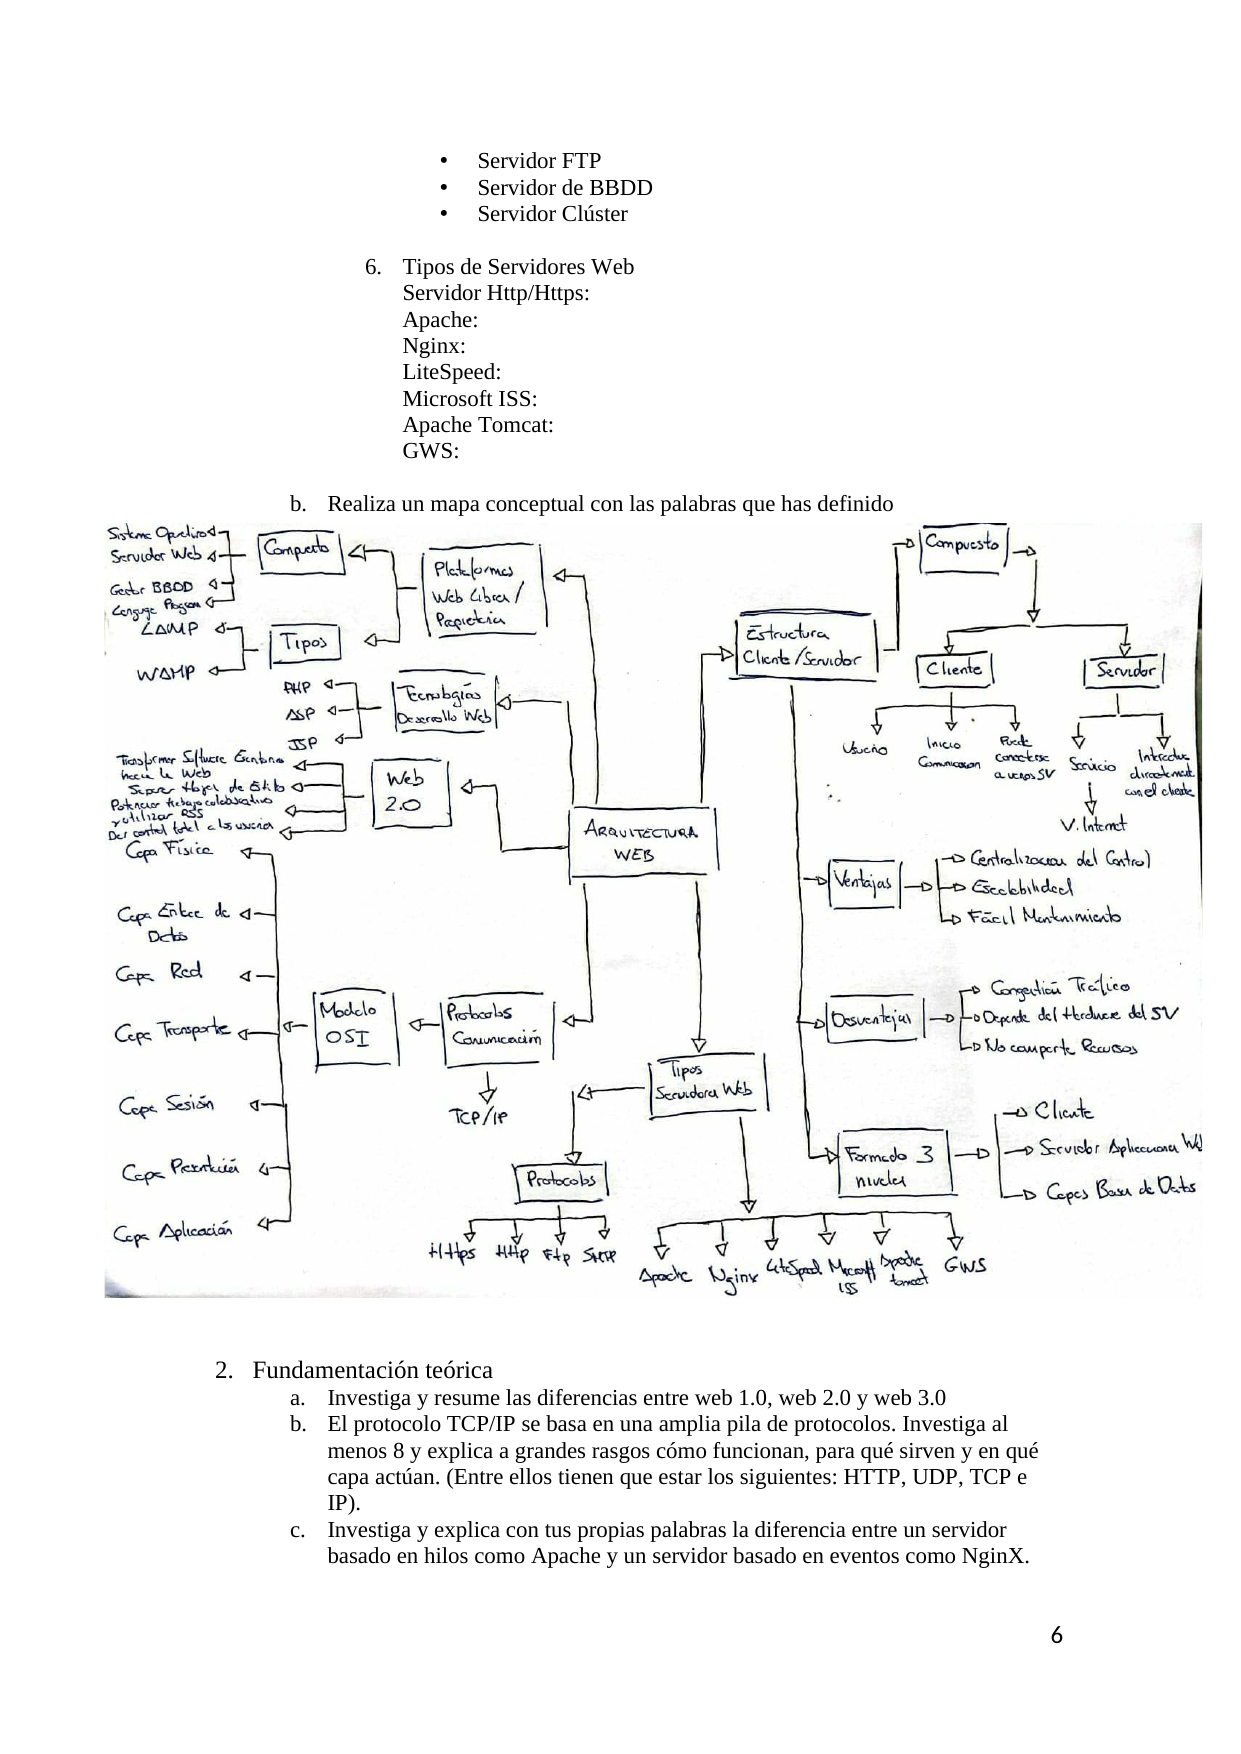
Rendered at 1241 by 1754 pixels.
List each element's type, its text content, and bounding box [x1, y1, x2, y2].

list El protocolo TCP/IP se basa en una amplia pila de protocolos. Investiga al menos 8 y explica a grandes rasgos cómo funcionan, para qué sirven y en qué capa actúan. (Entre ellos tienen que estar los siguientes: HTTP, UDP, TCP e IP). [290, 1410, 1063, 1516]
list Apache Tomcat: [402, 411, 1063, 437]
list Investiga y resume las diferencias entre web 1.0, web 2.0 y web 3.0 [290, 1384, 1063, 1410]
list GWS: [402, 437, 1063, 464]
list Nginx: [402, 332, 1063, 358]
list Servidor Http/Https: [402, 279, 1063, 306]
list Fundamentación teórica [215, 1355, 1063, 1384]
list Servidor FTP [440, 148, 1063, 174]
list Servidor Clúster [440, 200, 1063, 227]
list Microsoft ISS: [402, 385, 1063, 411]
list Investiga y explica con tus propias palabras la diferencia entre un servidor basado en hilos como Apache y un servidor basado en eventos como NginX. [290, 1516, 1063, 1568]
list Apache: [402, 306, 1063, 332]
list Realiza un mapa conceptual con las palabras que has definido [290, 490, 1063, 517]
list Tipos de Servidores Web [365, 253, 1063, 279]
picture [104, 523, 1203, 1298]
list LiteSpeed: [402, 358, 1063, 385]
list Servidor de BBDD [440, 174, 1063, 200]
